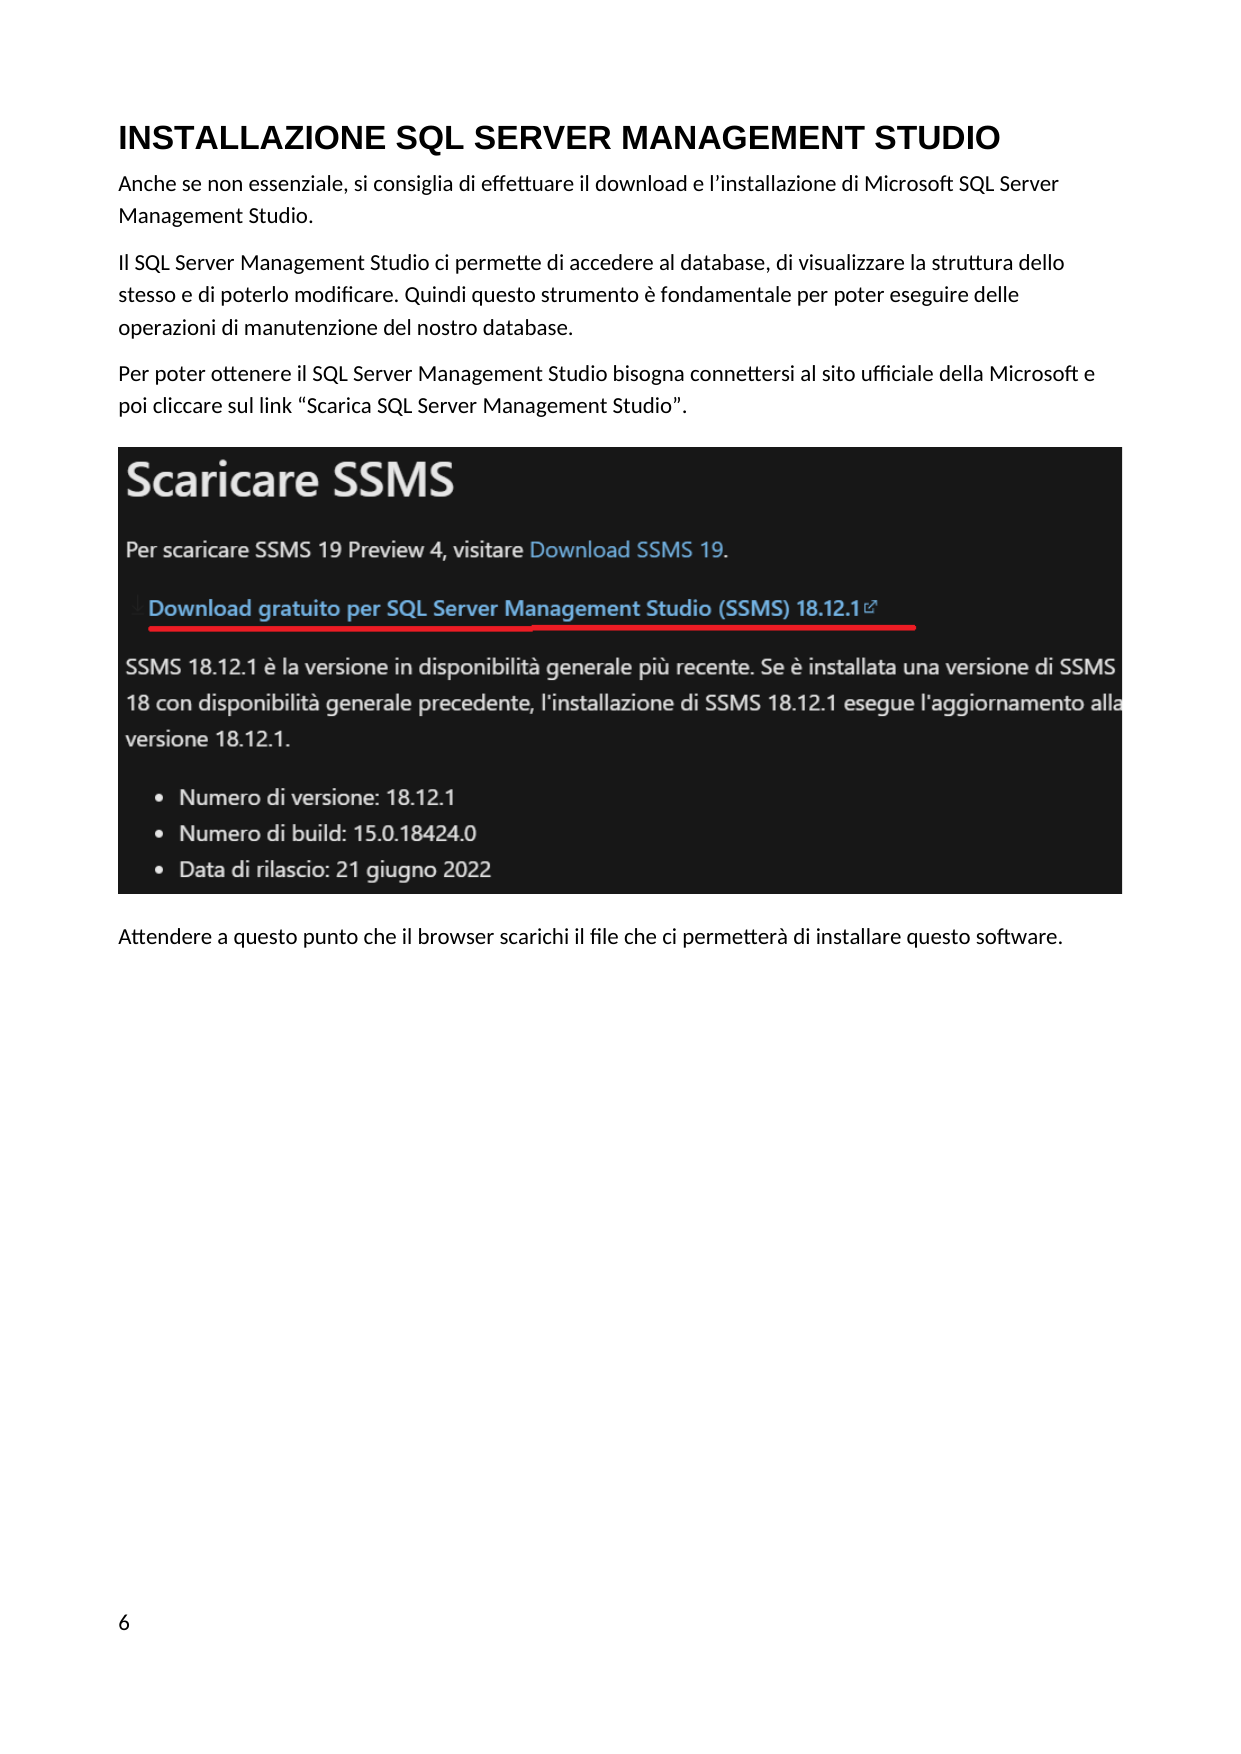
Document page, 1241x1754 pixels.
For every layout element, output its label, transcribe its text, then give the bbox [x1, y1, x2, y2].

text Anche se non essenziale, si consiglia di effettuare il download e l’installazione di Microsoft SQL Server Management Studio. [118, 169, 1122, 229]
text Attendere a questo punto che il browser scarichi il file che ci permetterà di installare questo software. [118, 922, 1122, 950]
text Il SQL Server Management Studio ci permette di accedere al database, di visualizzare la struttura dello stesso e di poterlo modificare. Quindi questo strumento è fondamentale per poter eseguire delle operazioni di manutenzione del nostro database. [118, 248, 1122, 341]
subtitle INSTALLAZIONE SQL SERVER MANAGEMENT STUDIO [118, 118, 1122, 157]
text Per poter ottenere il SQL Server Management Studio bisogna connettersi al sito ufficiale della Microsoft e poi cliccare sul link “Scarica SQL Server Management Studio”. [118, 359, 1122, 419]
picture [118, 447, 1123, 894]
